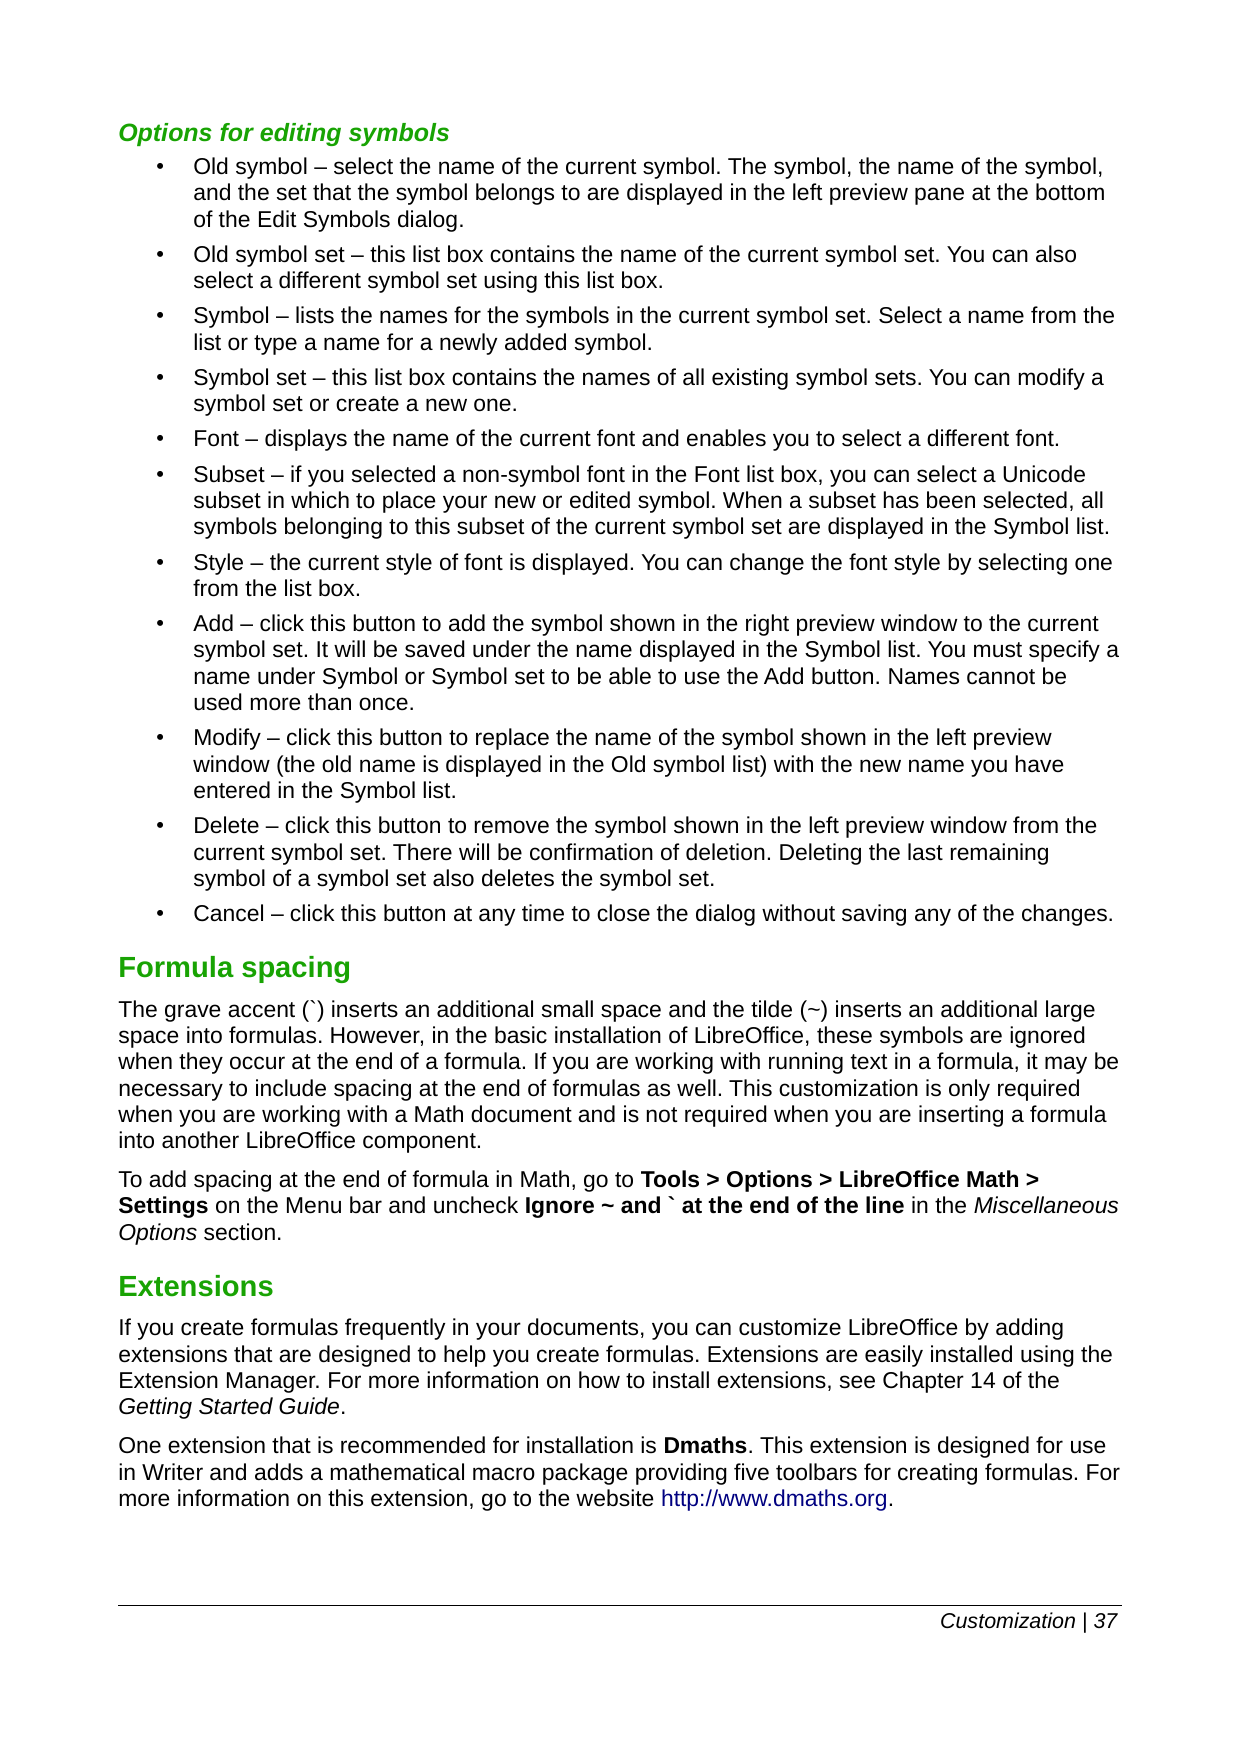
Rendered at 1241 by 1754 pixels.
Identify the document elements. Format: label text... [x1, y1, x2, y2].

list Add – click this button to add the symbol shown in the right preview window to the current symbol set. It will be saved under the name displayed in the Symbol list. You must specify a name under Symbol or Symbol set to be able to use the Add button. Names cannot be used more than once. [156, 610, 1122, 716]
list Symbol – lists the names for the symbols in the current symbol set. Select a name from the list or type a name for a newly added symbol. [156, 302, 1122, 355]
text If you create formulas frequently in your documents, you can customize LibreOffice by adding extensions that are designed to help you create formulas. Extensions are easily installed using the Extension Manager. For more information on how to install extensions, see Chapter 14 of the Getting Started Guide. [118, 1314, 1122, 1419]
list Font – displays the name of the current font and enables you to select a different font. [156, 425, 1122, 452]
subtitle Formula spacing [118, 950, 1122, 984]
list Modify – click this button to replace the name of the symbol shown in the left preview window (the old name is displayed in the Old symbol list) with the new name you have entered in the Symbol list. [156, 724, 1122, 803]
subtitle Extensions [118, 1269, 1122, 1302]
subtitle Options for editing symbols [118, 118, 1122, 147]
list Old symbol – select the name of the current symbol. The symbol, the name of the symbol, and the set that the symbol belongs to are displayed in the left preview pane at the bottom of the Edit Symbols dialog. [156, 153, 1122, 232]
list Symbol set – this list box contains the names of all existing symbol sets. You can modify a symbol set or create a new one. [156, 364, 1122, 417]
list Cancel – click this button at any time to close the dialog without saving any of the changes. [156, 900, 1122, 927]
text The grave accent (`) inserts an additional small space and the tilde (~) inserts an additional large space into formulas. However, in the basic installation of LibreOffice, these symbols are ignored when they occur at the end of a formula. If you are working with running text in a formula, it may be necessary to include spacing at the end of formulas as well. This customization is only required when you are working with a Math document and is not required when you are inserting a formula into another LibreOffice component. [118, 996, 1122, 1154]
list Subset – if you selected a non-symbol font in the Font list box, you can select a Unicode subset in which to place your new or edited symbol. When a subset has been selected, all symbols belonging to this subset of the current symbol set are displayed in the Symbol list. [156, 461, 1122, 540]
list Old symbol set – this list box contains the name of the current symbol set. You can also select a different symbol set using this list box. [156, 241, 1122, 293]
list Style – the current style of font is displayed. You can change the font style by selecting one from the list box. [156, 548, 1122, 601]
text To add spacing at the end of formula in Math, go to Tools > Options > LibreOffice Math > Settings on the Menu bar and uncheck Ignore ~ and ` at the end of the line in the Miscellaneous Options section. [118, 1166, 1122, 1245]
text One extension that is recommended for installation is Dmaths. This extension is designed for use in Writer and adds a mathematical macro package providing five toolbars for creating formulas. For more information on this extension, go to the website http://www.dmaths.org. [118, 1432, 1122, 1511]
list Delete – click this button to remove the symbol shown in the left preview window from the current symbol set. There will be confirmation of deletion. Deleting the last remaining symbol of a symbol set also deletes the symbol set. [156, 812, 1122, 891]
